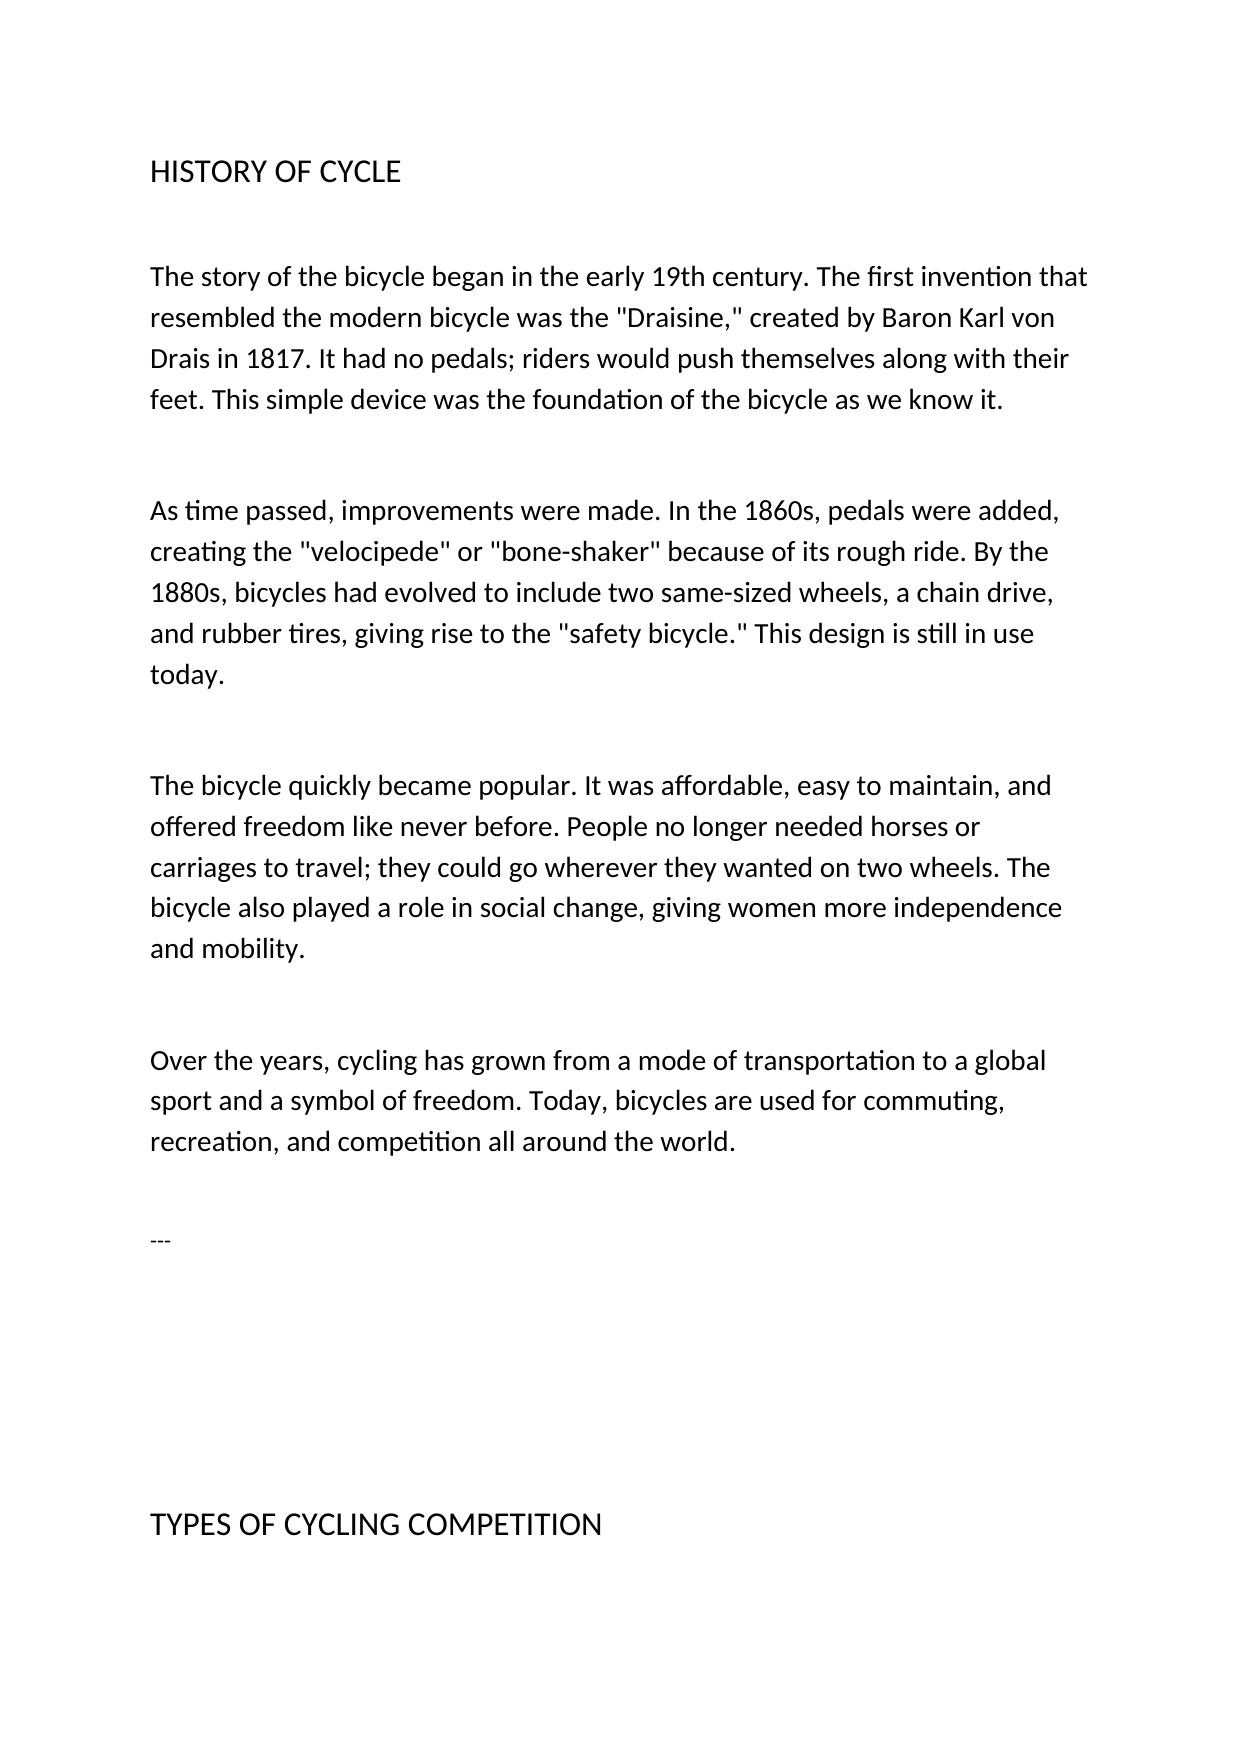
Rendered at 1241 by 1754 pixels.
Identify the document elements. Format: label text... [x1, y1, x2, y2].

text Over the years, cycling has grown from a mode of transportation to a global sport and a symbol of freedom. Today, bicycles are used for commuting, recreation, and competition all around the world. [150, 1042, 1090, 1159]
text --- [150, 1226, 1090, 1254]
text The bicycle quickly became popular. It was affordable, easy to maintain, and offered freedom like never before. People no longer needed horses or carriages to travel; they could go wherever they wanted on two wheels. The bicycle also played a role in social change, giving women more independence and mobility. [150, 767, 1090, 966]
text TYPES OF CYCLING COMPETITION [150, 1503, 1090, 1544]
text The story of the bicycle began in the early 19th century. The first invention that resembled the modern bicycle was the "Draisine," created by Baron Karl von Drais in 1817. It had no pedals; riders would push themselves along with their feet. This simple device was the foundation of the bicycle as we know it. [150, 258, 1090, 417]
text As time passed, improvements were made. In the 1860s, pedals were added, creating the "velocipede" or "bone-shaker" because of its rough ride. By the 1880s, bicycles had evolved to include two same-sized wheels, a chain drive, and rubber tires, giving rise to the "safety bicycle." This design is still in use today. [150, 492, 1090, 691]
text HISTORY OF CYCLE [150, 150, 1090, 191]
